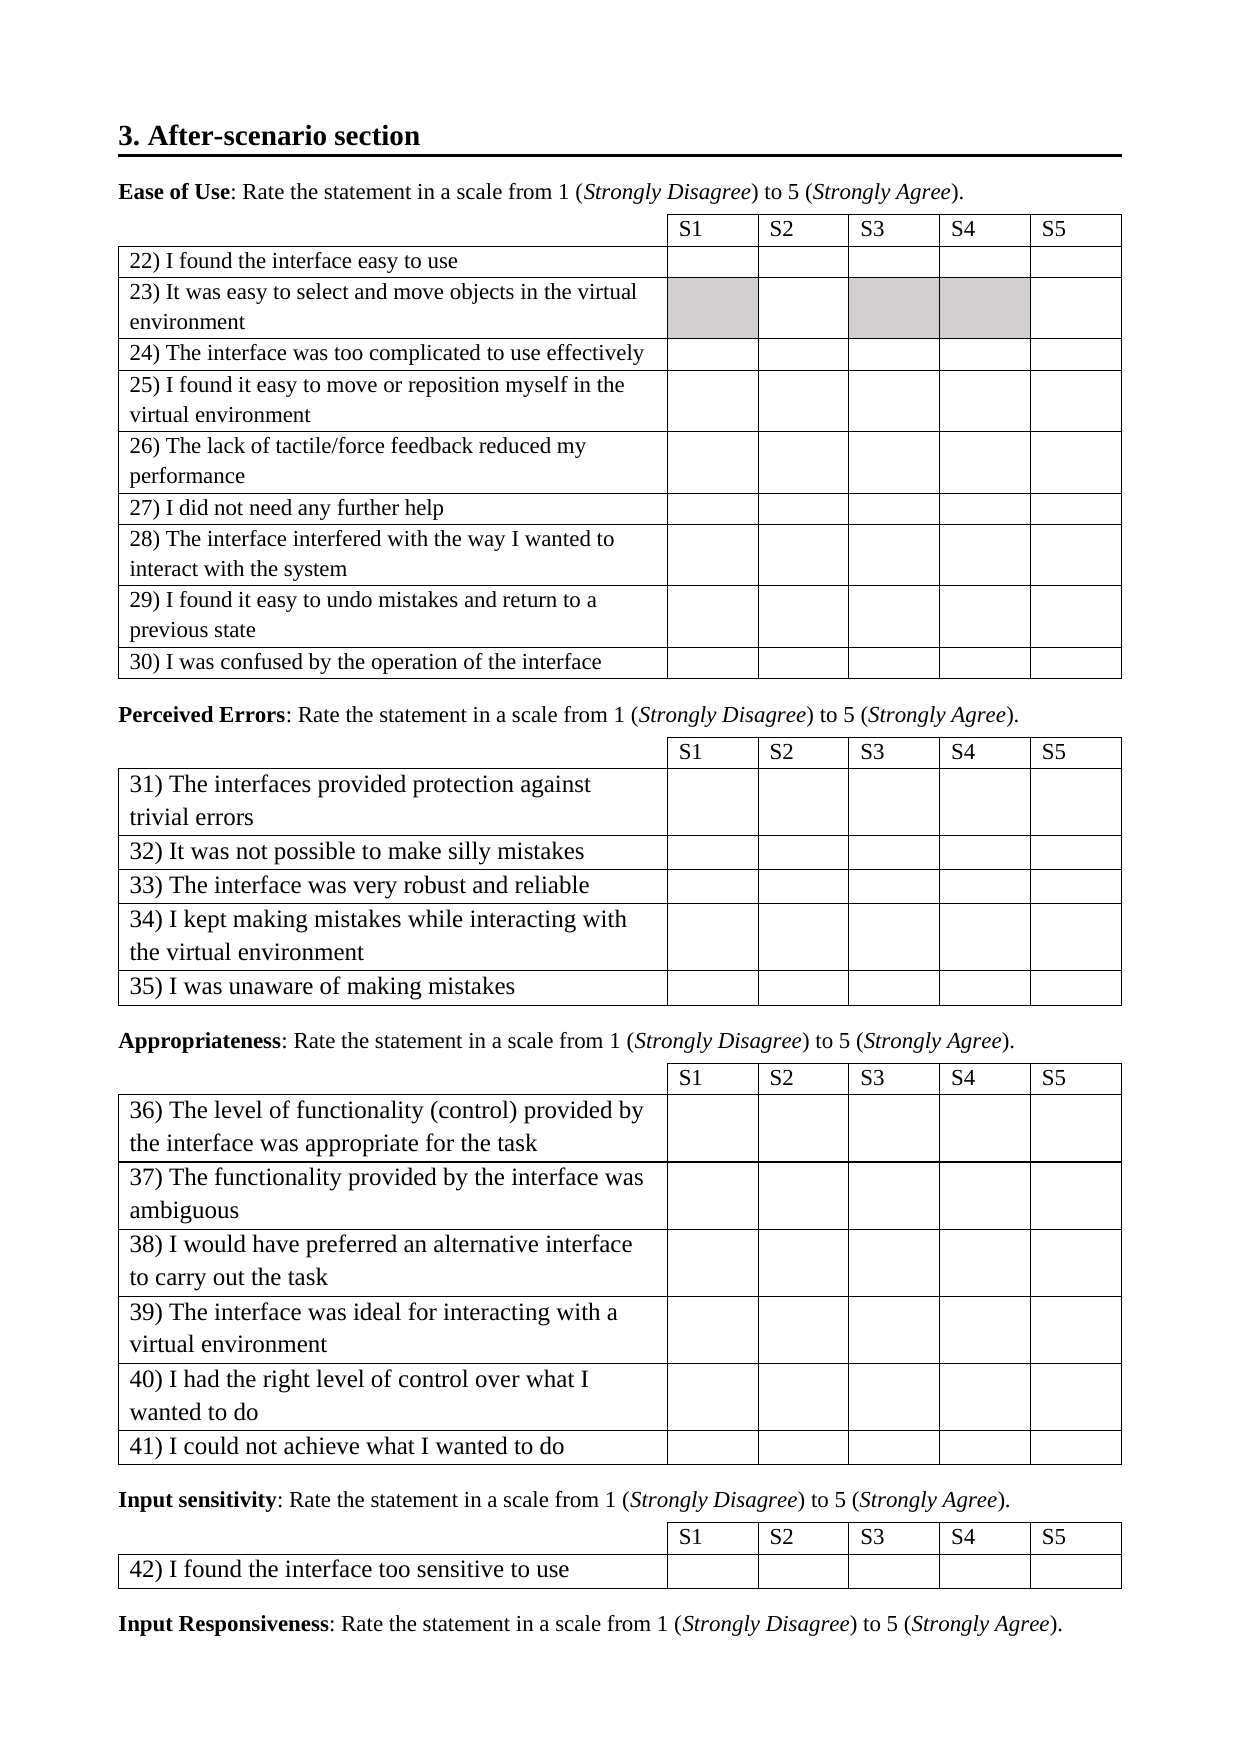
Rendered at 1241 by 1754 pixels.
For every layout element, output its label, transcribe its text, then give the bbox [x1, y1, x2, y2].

table_cell [668, 586, 758, 647]
table_cell [1031, 339, 1121, 369]
table_cell [668, 1297, 758, 1363]
table_cell 39) The interface was ideal for interacting with a virtual environment [119, 1297, 667, 1363]
table_header S4 [940, 1523, 1030, 1553]
table_cell [668, 432, 758, 492]
table_header [118, 1522, 667, 1553]
table_cell [1031, 494, 1121, 524]
table_cell [849, 247, 939, 277]
table_cell [759, 870, 848, 903]
table_cell [1031, 904, 1121, 970]
table_cell 40) I had the right level of control over what I wanted to do [119, 1364, 667, 1430]
table_header S2 [759, 1064, 848, 1094]
table_cell 26) The lack of tactile/force feedback reduced my performance [119, 432, 667, 492]
table_cell [668, 769, 758, 835]
table_header [118, 737, 667, 768]
table_cell [1031, 371, 1121, 431]
table_cell [849, 971, 939, 1004]
table_cell [940, 1364, 1030, 1430]
table_cell [849, 1431, 939, 1464]
table_cell 29) I found it easy to undo mistakes and return to a previous state [119, 586, 667, 647]
table_cell 36) The level of functionality (control) provided by the interface was appropriate for the task [119, 1095, 667, 1161]
table_cell [668, 1364, 758, 1430]
table_cell 41) I could not achieve what I wanted to do [119, 1431, 667, 1464]
table_cell [759, 1297, 848, 1363]
table_cell [940, 1555, 1030, 1588]
table_cell [940, 247, 1030, 277]
table_header S5 [1031, 738, 1121, 768]
table_header S5 [1031, 1523, 1121, 1553]
table_cell [940, 870, 1030, 903]
table_cell [668, 339, 758, 369]
table_cell [1031, 432, 1121, 492]
table_header S1 [668, 1523, 758, 1553]
table_header S1 [668, 738, 758, 768]
table_cell [668, 1095, 758, 1161]
table_header S3 [849, 738, 939, 768]
table_cell 34) I kept making mistakes while interacting with the virtual environment [119, 904, 667, 970]
table_cell [849, 648, 939, 678]
table_cell 28) The interface interfered with the way I wanted to interact with the system [119, 525, 667, 585]
table_header S1 [668, 1064, 758, 1094]
table_cell [940, 1431, 1030, 1464]
table_cell [940, 971, 1030, 1004]
subtitle Input sensitivity: Rate the statement in a scale from 1 (Strongly Disagree) to 5 (Strongly Agree). [118, 1486, 1122, 1513]
table_cell [759, 648, 848, 678]
table_cell [759, 1095, 848, 1161]
table_cell [849, 836, 939, 869]
table_cell [849, 1230, 939, 1296]
subtitle Input Responsiveness: Rate the statement in a scale from 1 (Strongly Disagree) to 5 (Strongly Agree). [118, 1610, 1122, 1637]
table_cell [1031, 586, 1121, 647]
table_cell [849, 339, 939, 369]
table_header S2 [759, 738, 848, 768]
table_cell [759, 1364, 848, 1430]
table_cell [759, 1431, 848, 1464]
table_cell [759, 525, 848, 585]
table_header [118, 214, 667, 246]
table_header S1 [668, 215, 758, 246]
table_cell [668, 1431, 758, 1464]
table_cell [940, 836, 1030, 869]
table_cell [849, 586, 939, 647]
subtitle Appropriateness: Rate the statement in a scale from 1 (Strongly Disagree) to 5 (Strongly Agree). [118, 1027, 1122, 1053]
table_cell [1031, 870, 1121, 903]
table_cell [668, 836, 758, 869]
table_cell [1031, 1431, 1121, 1464]
table_cell [1031, 525, 1121, 585]
table_cell [759, 1230, 848, 1296]
table_cell [759, 1555, 848, 1588]
table_header S5 [1031, 215, 1121, 246]
table_header S2 [759, 1523, 848, 1553]
table_cell 37) The functionality provided by the interface was ambiguous [119, 1163, 667, 1228]
table_header S4 [940, 738, 1030, 768]
table_cell [849, 1364, 939, 1430]
table_cell 33) The interface was very robust and reliable [119, 870, 667, 903]
table_cell [759, 971, 848, 1004]
table_header S3 [849, 1523, 939, 1553]
table_cell [1031, 769, 1121, 835]
subtitle 3. After-scenario section [118, 118, 1122, 154]
table_cell 31) The interfaces provided protection against trivial errors [119, 769, 667, 835]
table_cell [849, 870, 939, 903]
table_header [118, 1063, 667, 1094]
table_cell [940, 1230, 1030, 1296]
table_cell [668, 525, 758, 585]
table_cell [1031, 1364, 1121, 1430]
table_cell 38) I would have preferred an alternative interface to carry out the task [119, 1230, 667, 1296]
table_cell [849, 1555, 939, 1588]
table_cell [1031, 971, 1121, 1004]
table_cell [668, 1230, 758, 1296]
table_cell 35) I was unaware of making mistakes [119, 971, 667, 1004]
table_cell [668, 494, 758, 524]
table_cell [668, 870, 758, 903]
table_header S5 [1031, 1064, 1121, 1094]
table_header S2 [759, 215, 848, 246]
table_cell [940, 432, 1030, 492]
table_cell [849, 525, 939, 585]
table_cell [940, 769, 1030, 835]
table_cell 27) I did not need any further help [119, 494, 667, 524]
table_cell [940, 648, 1030, 678]
table_cell [668, 1555, 758, 1588]
table_cell 23) It was easy to select and move objects in the virtual environment [119, 278, 667, 338]
table_cell [940, 339, 1030, 369]
table_cell [759, 1163, 848, 1228]
table_cell [759, 586, 848, 647]
table_header S3 [849, 215, 939, 246]
table_cell [759, 371, 848, 431]
table_cell [849, 494, 939, 524]
table_cell [940, 1163, 1030, 1228]
table_cell [940, 586, 1030, 647]
table_header S4 [940, 215, 1030, 246]
table_cell [940, 1297, 1030, 1363]
table_header S3 [849, 1064, 939, 1094]
table_cell [759, 278, 848, 338]
subtitle Ease of Use: Rate the statement in a scale from 1 (Strongly Disagree) to 5 (Strongly Agree). [118, 178, 1122, 205]
table_cell [759, 494, 848, 524]
table_cell [759, 904, 848, 970]
table_cell [940, 494, 1030, 524]
table_cell 42) I found the interface too sensitive to use [119, 1555, 667, 1588]
table_cell [668, 904, 758, 970]
table_cell [759, 247, 848, 277]
table_cell [759, 432, 848, 492]
table_cell [849, 904, 939, 970]
subtitle Perceived Errors: Rate the statement in a scale from 1 (Strongly Disagree) to 5 (Strongly Agree). [118, 701, 1122, 727]
table_cell [849, 371, 939, 431]
table_cell [1031, 247, 1121, 277]
table_cell [940, 525, 1030, 585]
table_cell [1031, 1555, 1121, 1588]
table_cell [849, 1095, 939, 1161]
table_cell [668, 247, 758, 277]
table_cell [668, 278, 758, 338]
table_cell [1031, 836, 1121, 869]
table_cell [759, 769, 848, 835]
table_cell [1031, 1095, 1121, 1161]
table_cell 30) I was confused by the operation of the interface [119, 648, 667, 678]
table_cell [849, 769, 939, 835]
table_cell [849, 432, 939, 492]
table_cell [940, 278, 1030, 338]
table_cell [1031, 1297, 1121, 1363]
table_cell [940, 371, 1030, 431]
table_cell [940, 904, 1030, 970]
table_cell 24) The interface was too complicated to use effectively [119, 339, 667, 369]
table_header S4 [940, 1064, 1030, 1094]
table_cell [668, 971, 758, 1004]
table_cell [668, 371, 758, 431]
table_cell [759, 339, 848, 369]
table_cell [1031, 278, 1121, 338]
table_cell 32) It was not possible to make silly mistakes [119, 836, 667, 869]
table_cell 22) I found the interface easy to use [119, 247, 667, 277]
table_cell [1031, 648, 1121, 678]
table_cell [1031, 1230, 1121, 1296]
table_cell [668, 1163, 758, 1228]
table_cell [940, 1095, 1030, 1161]
table_cell [668, 648, 758, 678]
table_cell [1031, 1163, 1121, 1228]
table_cell [849, 1297, 939, 1363]
table_cell [759, 836, 848, 869]
table_cell [849, 278, 939, 338]
table_cell 25) I found it easy to move or reposition myself in the virtual environment [119, 371, 667, 431]
table_cell [849, 1163, 939, 1228]
